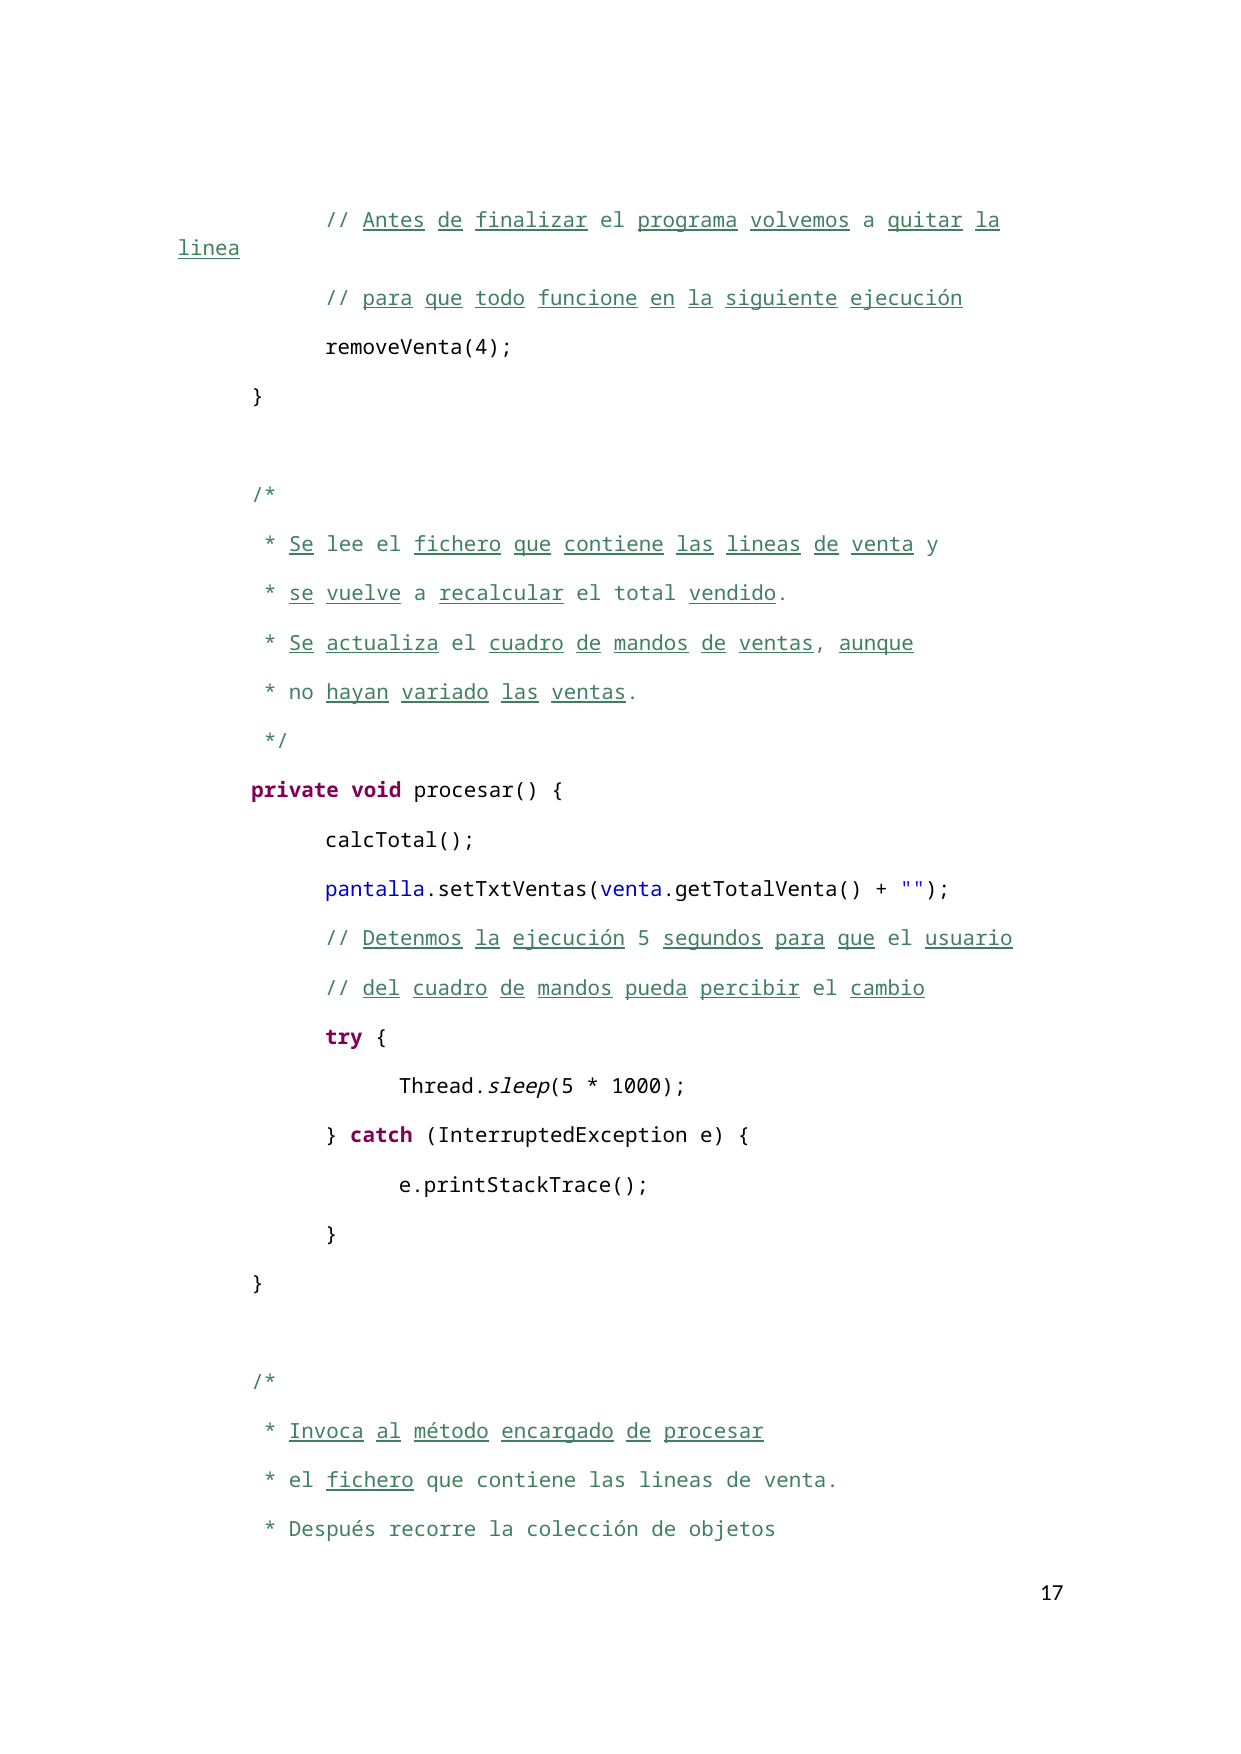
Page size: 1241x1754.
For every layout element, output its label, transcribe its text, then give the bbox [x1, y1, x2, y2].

text // Detenmos la ejecución 5 segundos para que el usuario [177, 923, 1063, 952]
text * se vuelve a recalcular el total vendido. [177, 578, 1063, 607]
text } catch (InterruptedException e) { [177, 1120, 1063, 1149]
text * el fichero que contiene las lineas de venta. [177, 1465, 1063, 1494]
text pantalla.setTxtVentas(venta.getTotalVenta() + ""); [177, 874, 1063, 902]
text // para que todo funcione en la siguiente ejecución [177, 283, 1063, 311]
text } [177, 1219, 1063, 1247]
text private void procesar() { [177, 776, 1063, 804]
text * Se actualiza el cuadro de mandos de ventas, aunque [177, 628, 1063, 656]
text /* [177, 480, 1063, 508]
text } [177, 381, 1063, 410]
text * Invoca al método encargado de procesar [177, 1416, 1063, 1444]
text try { [177, 1022, 1063, 1050]
text // Antes de finalizar el programa volvemos a quitar la linea [177, 205, 1063, 262]
text removeVenta(4); [177, 332, 1063, 361]
text * Después recorre la colección de objetos [177, 1514, 1063, 1543]
text e.printStackTrace(); [177, 1170, 1063, 1198]
text */ [177, 726, 1063, 755]
text calcTotal(); [177, 825, 1063, 853]
text * no hayan variado las ventas. [177, 677, 1063, 705]
text // del cuadro de mandos pueda percibir el cambio [177, 973, 1063, 1001]
text Thread.sleep(5 * 1000); [177, 1071, 1063, 1099]
text } [177, 1268, 1063, 1297]
text * Se lee el fichero que contiene las lineas de venta y [177, 529, 1063, 558]
text /* [177, 1367, 1063, 1395]
